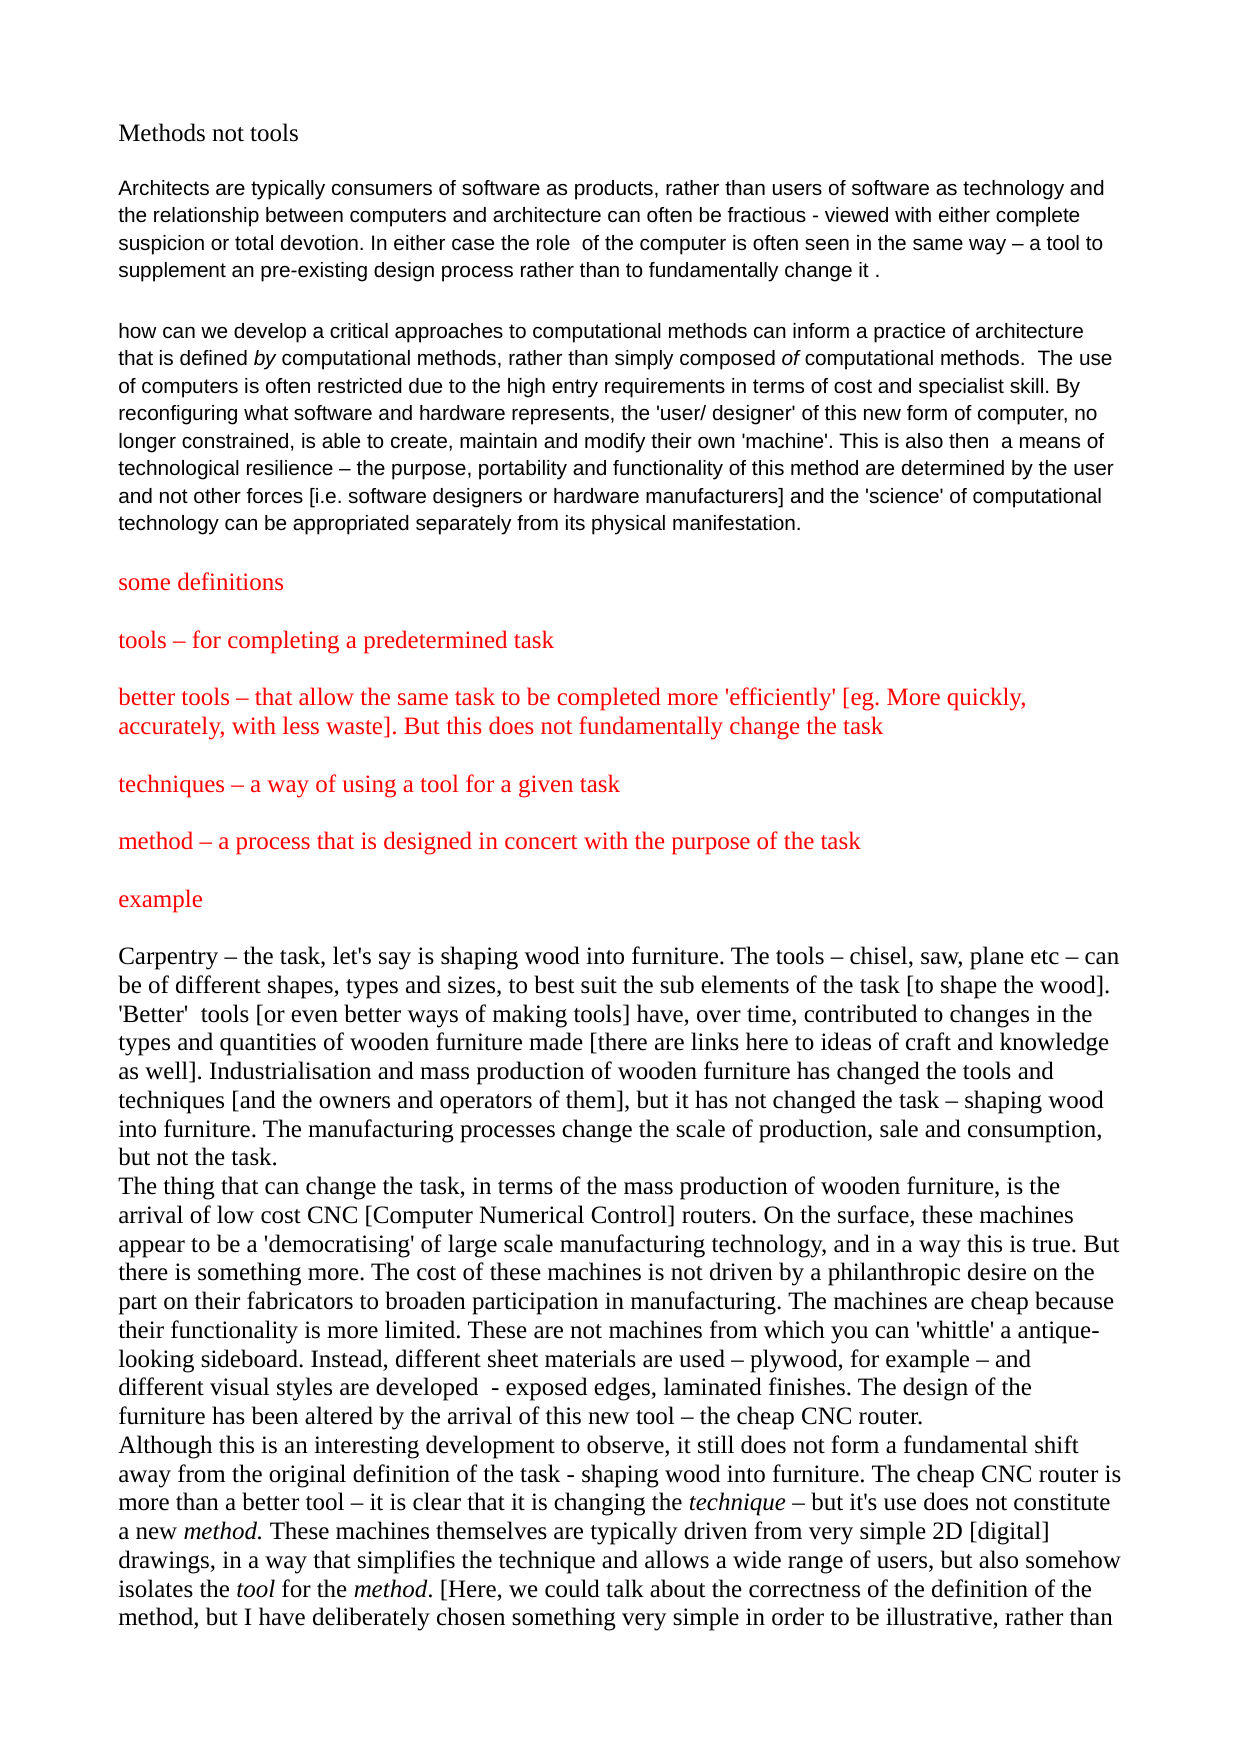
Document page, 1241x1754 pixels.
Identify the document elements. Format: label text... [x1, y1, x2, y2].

text Carpentry – the task, let's say is shaping wood into furniture. The tools – chisel, saw, plane etc – can be of different shapes, types and sizes, to best suit the sub elements of the task [to shape the wood]. 'Better' tools [or even better ways of making tools] have, over time, contributed to changes in the types and quantities of wooden furniture made [there are links here to ideas of craft and knowledge as well]. Industrialisation and mass production of wooden furniture has changed the tools and techniques [and the owners and operators of them], but it has not changed the task – shaping wood into furniture. The manufacturing processes change the scale of production, sale and consumption, but not the task. [118, 941, 1122, 1171]
text method – a process that is designed in concert with the purpose of the task [118, 826, 1122, 855]
text some definitions [118, 567, 1122, 596]
text tools – for completing a predetermined task [118, 625, 1122, 654]
text techniques – a way of using a tool for a given task [118, 769, 1122, 797]
text how can we develop a critical approaches to computational methods can inform a practice of architecture that is defined by computational methods, rather than simply composed of computational methods. The use of computers is often restricted due to the high entry requirements in terms of cost and specialist skill. By reconfiguring what software and hardware represents, the 'user/ designer' of this new form of computer, no longer constrained, is able to create, maintain and modify their own 'machine'. This is also then a means of technological resilience – the purpose, portability and functionality of this method are determined by the user and not other forces [i.e. software designers or hardware manufacturers] and the 'science' of computational technology can be appropriated separately from its physical manifestation. [118, 319, 1122, 535]
text The thing that can change the task, in terms of the mass production of wooden furniture, is the arrival of low cost CNC [Computer Numerical Control] routers. On the surface, these machines appear to be a 'democratising' of large scale manufacturing technology, and in a way this is true. But there is something more. The cost of these machines is not driven by a philanthropic desire on the part on their fabricators to broaden participation in manufacturing. The machines are cheap because their functionality is more limited. These are not machines from which you can 'whittle' a antique-looking sideboard. Instead, different sheet materials are used – plywood, for example – and different visual styles are developed - exposed edges, laminated finishes. The design of the furniture has been altered by the arrival of this new tool – the cheap CNC router. [118, 1171, 1122, 1430]
text example [118, 884, 1122, 912]
text Methods not tools [118, 118, 1122, 147]
text better tools – that allow the same task to be completed more 'efficiently' [eg. More quickly, accurately, with less waste]. But this does not fundamentally change the task [118, 682, 1122, 740]
text Architects are typically consumers of software as products, rather than users of software as technology and the relationship between computers and architecture can often be fractious - viewed with either complete suspicion or total devotion. In either case the role of the computer is often seen in the same way – a tool to supplement an pre-existing design process rather than to fundamentally change it . [118, 176, 1122, 282]
text Although this is an interesting development to observe, it still does not form a fundamental shift away from the original definition of the task - shaping wood into furniture. The cheap CNC router is more than a better tool – it is clear that it is changing the technique – but it's use does not constitute a new method. These machines themselves are typically driven from very simple 2D [digital] drawings, in a way that simplifies the technique and allows a wide range of users, but also somehow isolates the tool for the method. [Here, we could talk about the correctness of the definition of the method, but I have deliberately chosen something very simple in order to be illustrative, rather than [118, 1430, 1122, 1631]
